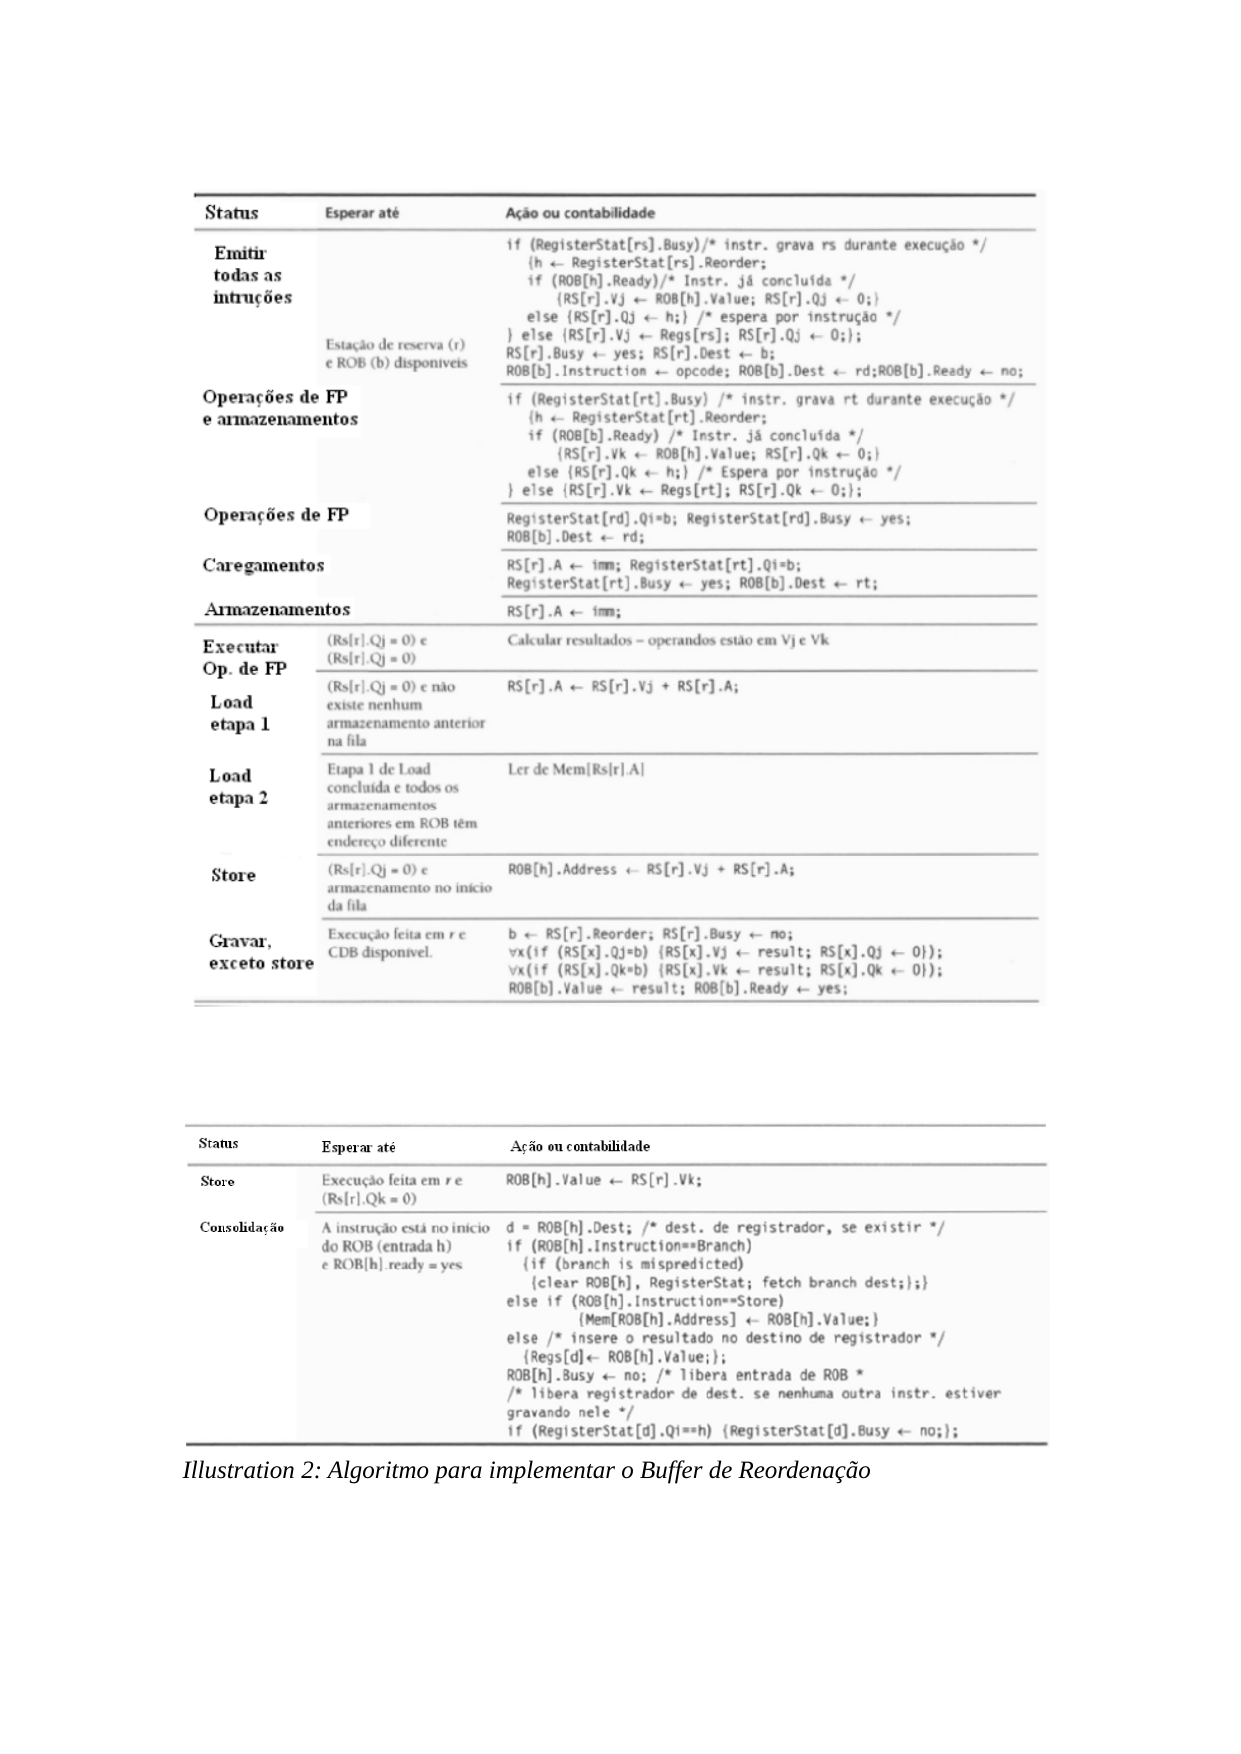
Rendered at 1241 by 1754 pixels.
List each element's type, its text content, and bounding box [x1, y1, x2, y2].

picture [181, 185, 1059, 1009]
picture [182, 1116, 1058, 1449]
text Illustration 2: Algoritmo para implementar o Buffer de Reordenação [182, 1449, 1058, 1484]
